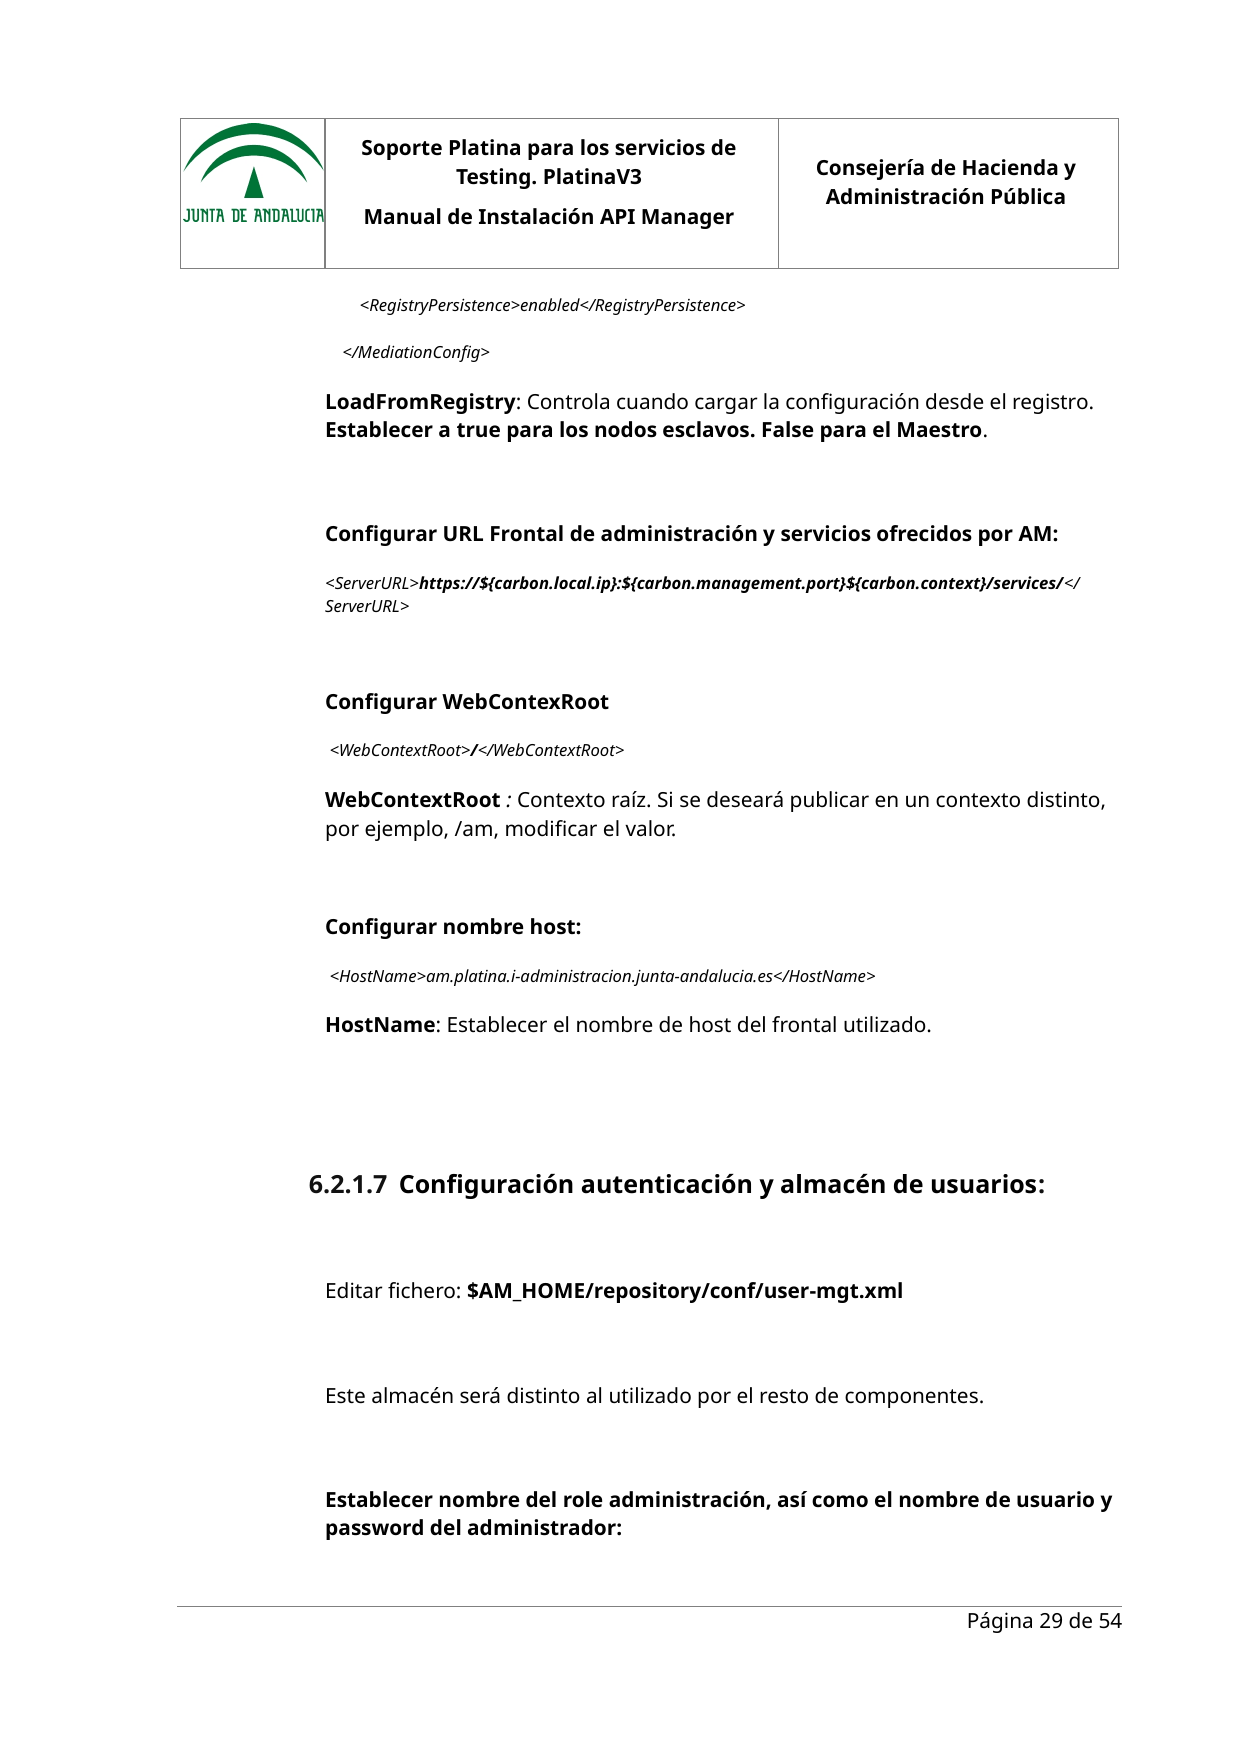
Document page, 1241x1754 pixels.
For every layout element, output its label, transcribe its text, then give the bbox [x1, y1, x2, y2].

subtitle Configuración autenticación y almacén de usuarios: [309, 1167, 1122, 1201]
picture [183, 123, 324, 222]
text LoadFromRegistry: Controla cuando cargar la configuración desde el registro. Establecer a true para los nodos esclavos. False para el Maestro. [325, 387, 1122, 444]
text <HostName>am.platina.i-administracion.junta-andalucia.es</HostName> [325, 964, 1122, 987]
text WebContextRoot : Contexto raíz. Si se deseará publicar en un contexto distinto, por ejemplo, /am, modificar el valor. [325, 785, 1122, 842]
text Editar fichero: $AM_HOME/repository/conf/user-mgt.xml [325, 1277, 1122, 1305]
text Configurar WebContexRoot [325, 687, 1122, 715]
text <RegistryPersistence>enabled</RegistryPersistence> [325, 294, 1122, 317]
text HostName: Establecer el nombre de host del frontal utilizado. [325, 1011, 1122, 1039]
text Configurar nombre host: [325, 912, 1122, 941]
text </MediationConfig> [325, 340, 1122, 363]
text <ServerURL>https://${carbon.local.ip}:${carbon.management.port}${carbon.context}/services/</ServerURL> [325, 571, 1122, 617]
text Este almacén será distinto al utilizado por el resto de componentes. [325, 1381, 1122, 1409]
text Configurar URL Frontal de administración y servicios ofrecidos por AM: [325, 519, 1122, 548]
text <WebContextRoot>/</WebContextRoot> [325, 739, 1122, 762]
text Establecer nombre del role administración, así como el nombre de usuario y password del administrador: [325, 1485, 1122, 1542]
